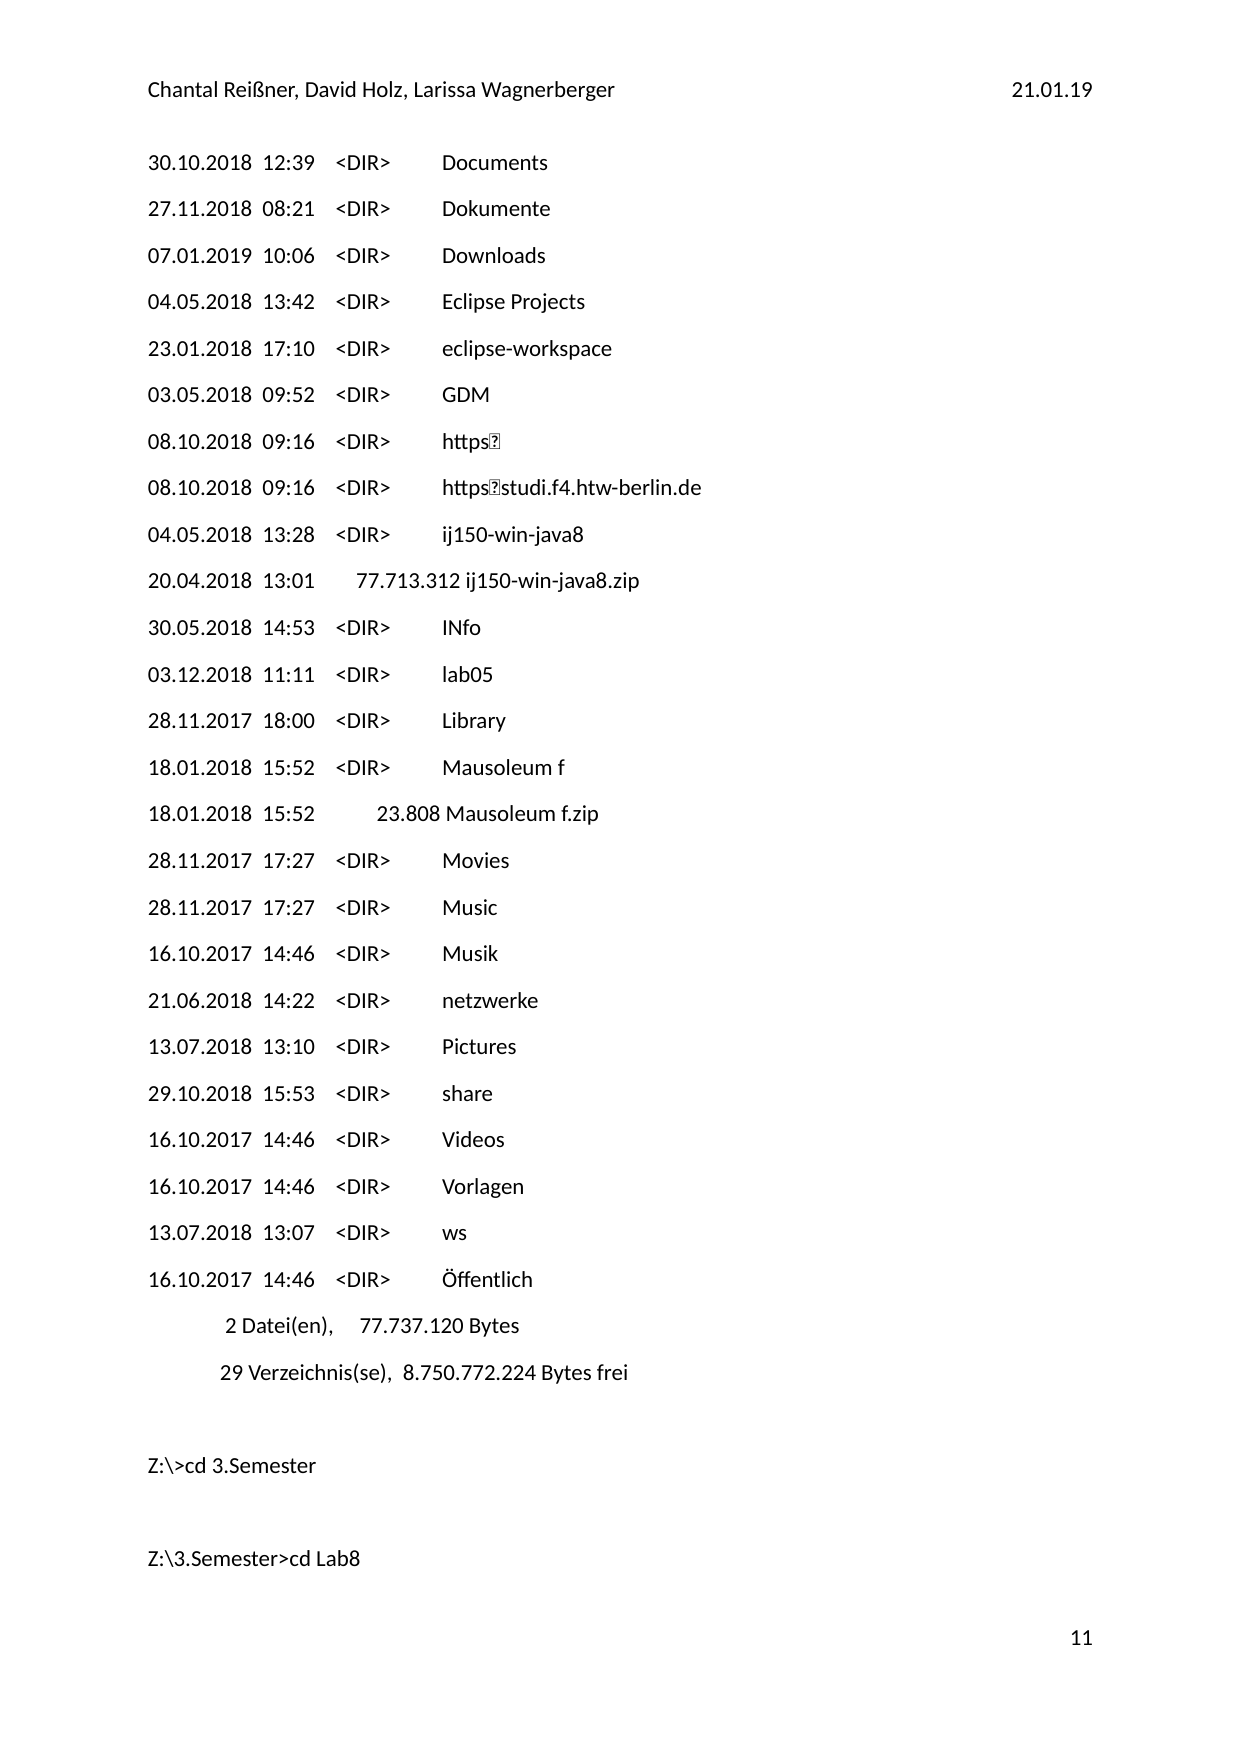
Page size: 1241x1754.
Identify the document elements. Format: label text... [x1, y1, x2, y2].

text 13.07.2018 13:10 <DIR> Pictures [148, 1032, 1093, 1060]
text 03.12.2018 11:11 <DIR> lab05 [148, 660, 1093, 688]
text 04.05.2018 13:42 <DIR> Eclipse Projects [148, 287, 1093, 315]
text 03.05.2018 09:52 <DIR> GDM [148, 380, 1093, 408]
text 28.11.2017 17:27 <DIR> Music [148, 893, 1093, 921]
text 07.01.2019 10:06 <DIR> Downloads [148, 241, 1093, 269]
text 08.10.2018 09:16 <DIR> httpsstudi.f4.htw-berlin.de [148, 473, 1093, 502]
text 16.10.2017 14:46 <DIR> Videos [148, 1125, 1093, 1153]
text 28.11.2017 17:27 <DIR> Movies [148, 846, 1093, 874]
text 29.10.2018 15:53 <DIR> share [148, 1079, 1093, 1107]
text Z:\3.Semester>cd Lab8 [148, 1544, 1093, 1572]
text 13.07.2018 13:07 <DIR> ws [148, 1218, 1093, 1247]
text 21.06.2018 14:22 <DIR> netzwerke [148, 986, 1093, 1014]
text 27.11.2018 08:21 <DIR> Dokumente [148, 194, 1093, 222]
text 29 Verzeichnis(se), 8.750.772.224 Bytes frei [148, 1358, 1093, 1386]
text 18.01.2018 15:52 23.808 Mausoleum f.zip [148, 799, 1093, 827]
text 16.10.2017 14:46 <DIR> Musik [148, 939, 1093, 967]
text 28.11.2017 18:00 <DIR> Library [148, 706, 1093, 734]
text 16.10.2017 14:46 <DIR> Öffentlich [148, 1265, 1093, 1293]
text 16.10.2017 14:46 <DIR> Vorlagen [148, 1172, 1093, 1200]
text 2 Datei(en), 77.737.120 Bytes [148, 1312, 1093, 1340]
text 30.10.2018 12:39 <DIR> Documents [148, 148, 1093, 176]
text 04.05.2018 13:28 <DIR> ij150-win-java8 [148, 520, 1093, 548]
text 08.10.2018 09:16 <DIR> https [148, 427, 1093, 455]
text 30.05.2018 14:53 <DIR> INfo [148, 613, 1093, 641]
text 18.01.2018 15:52 <DIR> Mausoleum f [148, 753, 1093, 781]
text 20.04.2018 13:01 77.713.312 ij150-win-java8.zip [148, 567, 1093, 595]
text 23.01.2018 17:10 <DIR> eclipse-workspace [148, 334, 1093, 362]
text Z:\>cd 3.Semester [148, 1451, 1093, 1479]
